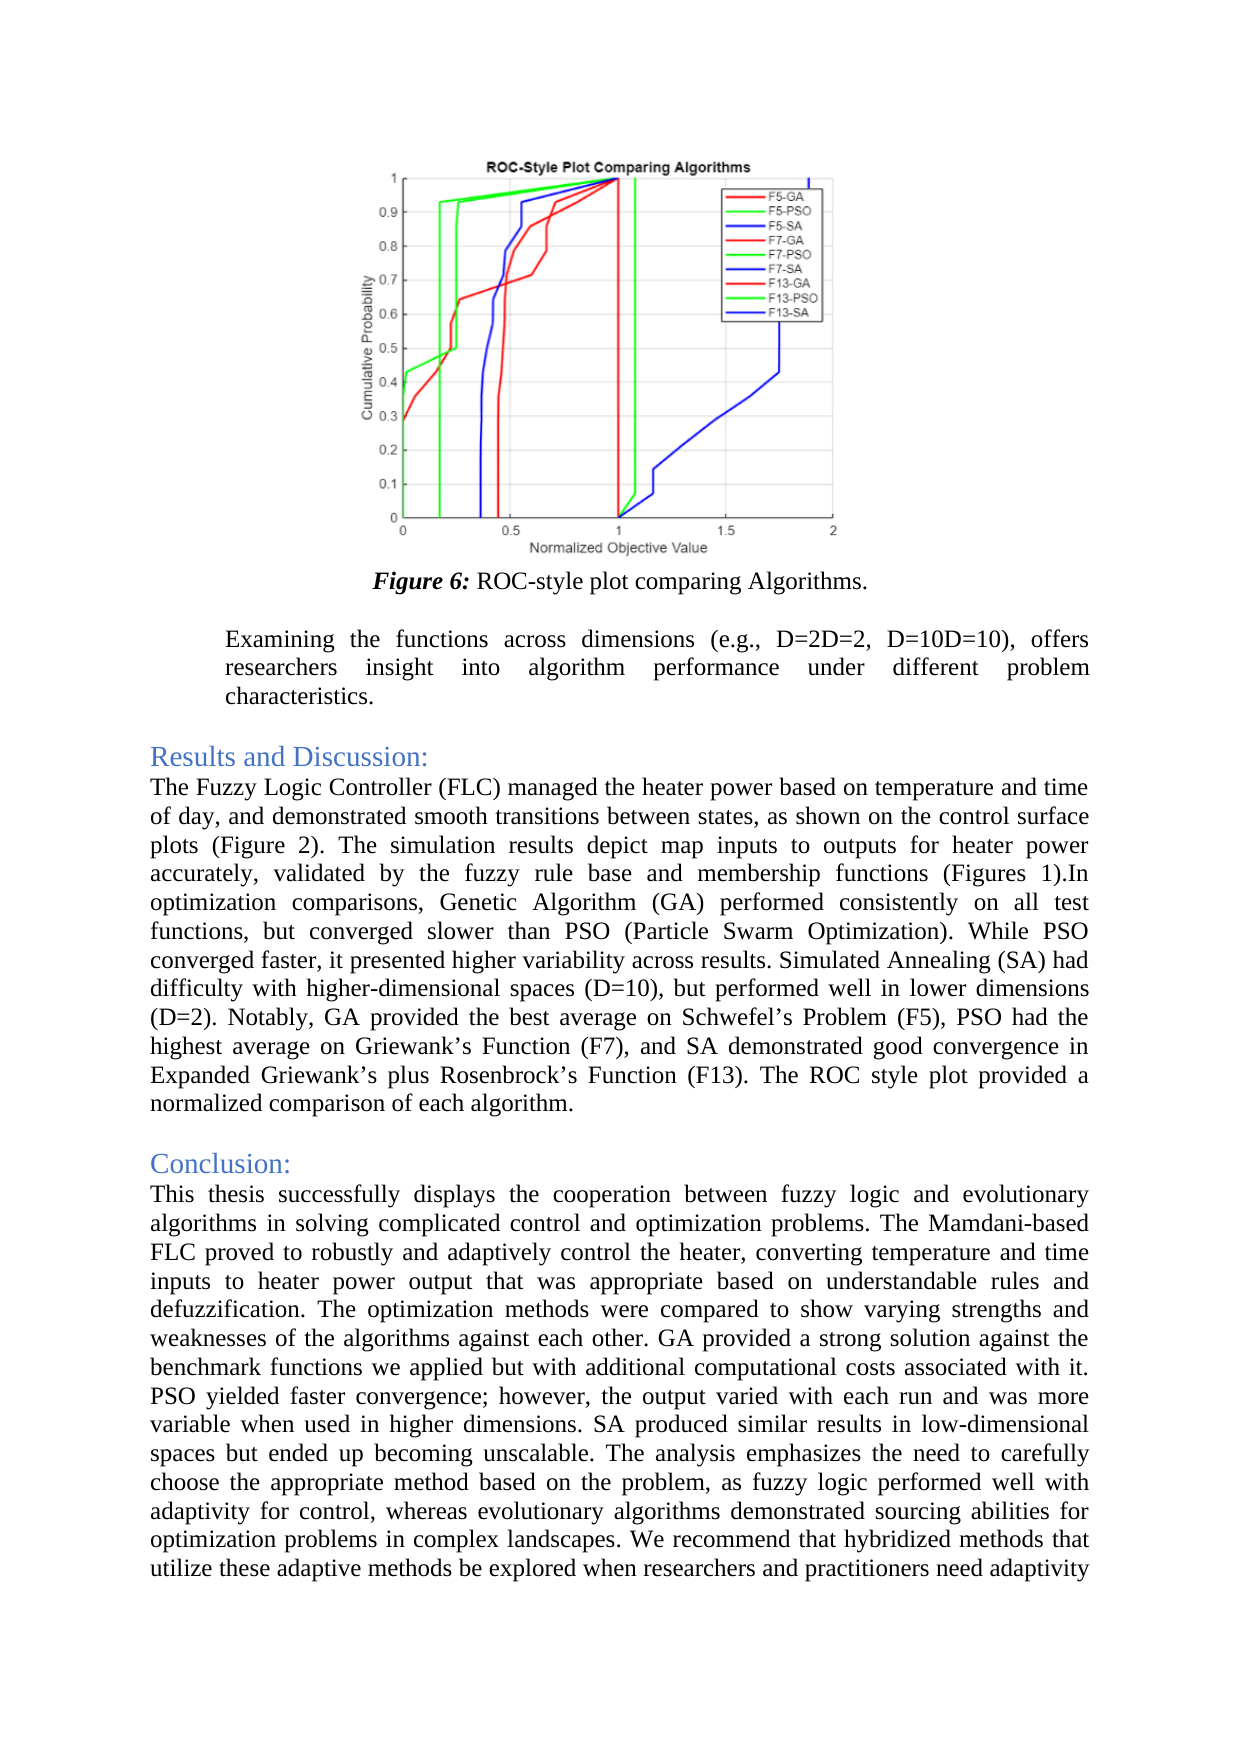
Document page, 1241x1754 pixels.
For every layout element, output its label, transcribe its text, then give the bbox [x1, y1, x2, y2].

text Figure 6: ROC-style plot comparing Algorithms. [150, 566, 1090, 595]
text This thesis successfully displays the cooperation between fuzzy logic and evolutionary algorithms in solving complicated control and optimization problems. The Mamdani-based FLC proved to robustly and adaptively control the heater, converting temperature and time inputs to heater power output that was appropriate based on understandable rules and defuzzification. The optimization methods were compared to show varying strengths and weaknesses of the algorithms against each other. GA provided a strong solution against the benchmark functions we applied but with additional computational costs associated with it. PSO yielded faster convergence; however, the output varied with each run and was more variable when used in higher dimensions. SA produced similar results in low-dimensional spaces but ended up becoming unscalable. The analysis emphasizes the need to carefully choose the appropriate method based on the problem, as fuzzy logic performed well with adaptivity for control, whereas evolutionary algorithms demonstrated sourcing abilities for optimization problems in complex landscapes. We recommend that hybridized methods that utilize these adaptive methods be explored when researchers and practitioners need adaptivity [150, 1179, 1090, 1582]
list Examining the functions across dimensions (e.g., D=2D=2, D=10D=10), offers researchers insight into algorithm performance under different problem characteristics. [225, 624, 1090, 710]
text Results and Discussion: [150, 739, 1090, 772]
text Conclusion: [150, 1146, 1090, 1179]
text The Fuzzy Logic Controller (FLC) managed the heater power based on temperature and time of day, and demonstrated smooth transitions between states, as shown on the control surface plots (Figure 2). The simulation results depict map inputs to outputs for heater power accurately, validated by the fuzzy rule base and membership functions (Figures 1).In optimization comparisons, Genetic Algorithm (GA) performed consistently on all test functions, but converged slower than PSO (Particle Swarm Optimization). While PSO converged faster, it presented higher variability across results. Simulated Annealing (SA) had difficulty with higher-dimensional spaces (D=10), but performed well in lower dimensions (D=2). Notably, GA provided the best average on Schwefel’s Problem (F5), PSO had the highest average on Griewank’s Function (F7), and SA demonstrated good convergence in Expanded Griewank’s plus Rosenbrock’s Function (F13). The ROC style plot provided a normalized comparison of each algorithm. [150, 772, 1090, 1117]
